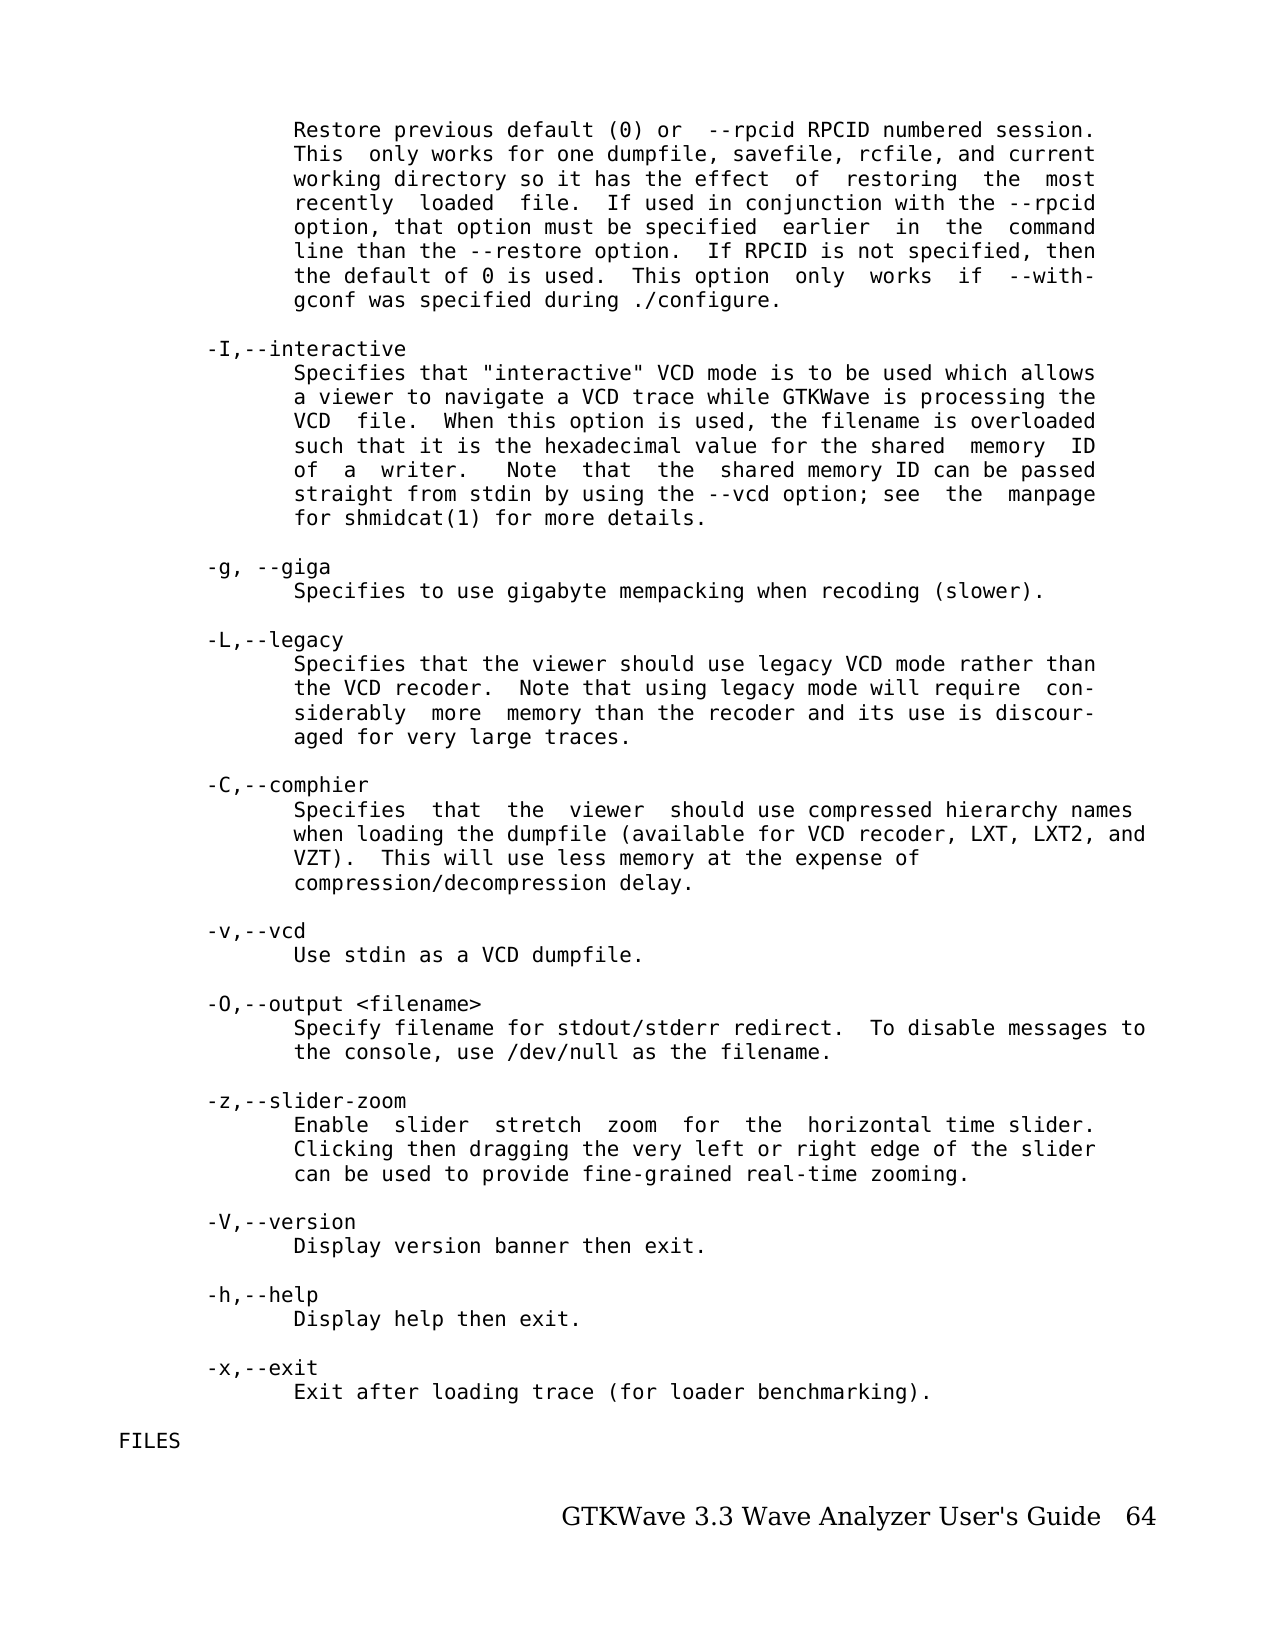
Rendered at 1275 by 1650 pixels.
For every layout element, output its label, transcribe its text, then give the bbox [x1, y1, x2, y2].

text -x,--exit [118, 1356, 1157, 1380]
text Specifies that the viewer should use compressed hierarchy names [118, 798, 1157, 822]
text -h,--help [118, 1283, 1157, 1307]
text This only works for one dumpfile, savefile, rcfile, and current [118, 142, 1157, 167]
text such that it is the hexadecimal value for the shared memory ID [118, 434, 1157, 458]
text can be used to provide fine-grained real-time zooming. [118, 1162, 1157, 1186]
text the console, use /dev/null as the filename. [118, 1040, 1157, 1065]
text Use stdin as a VCD dumpfile. [118, 943, 1157, 968]
text working directory so it has the effect of restoring the most [118, 167, 1157, 191]
text compression/decompression delay. [118, 871, 1157, 895]
text Enable slider stretch zoom for the horizontal time slider. [118, 1113, 1157, 1137]
text -L,--legacy [118, 628, 1157, 652]
text a viewer to navigate a VCD trace while GTKWave is processing the [118, 385, 1157, 409]
text Restore previous default (0) or --rpcid RPCID numbered session. [118, 118, 1157, 142]
text -I,--interactive [118, 337, 1157, 361]
text the default of 0 is used. This option only works if --with- [118, 264, 1157, 288]
text Exit after loading trace (for loader benchmarking). [118, 1380, 1157, 1404]
text -z,--slider-zoom [118, 1089, 1157, 1113]
text FILES [118, 1429, 1157, 1453]
text Clicking then dragging the very left or right edge of the slider [118, 1137, 1157, 1162]
text option, that option must be specified earlier in the command [118, 215, 1157, 239]
text Specifies that the viewer should use legacy VCD mode rather than [118, 652, 1157, 676]
text Display help then exit. [118, 1307, 1157, 1332]
text Specifies that "interactive" VCD mode is to be used which allows [118, 361, 1157, 385]
text when loading the dumpfile (available for VCD recoder, LXT, LXT2, and [118, 822, 1157, 846]
text VZT). This will use less memory at the expense of [118, 846, 1157, 871]
text -v,--vcd [118, 919, 1157, 943]
text for shmidcat(1) for more details. [118, 506, 1157, 531]
text siderably more memory than the recoder and its use is discour- [118, 701, 1157, 725]
text -O,--output <filename> [118, 992, 1157, 1016]
text line than the --restore option. If RPCID is not specified, then [118, 239, 1157, 264]
text recently loaded file. If used in conjunction with the --rpcid [118, 191, 1157, 215]
text -V,--version [118, 1210, 1157, 1234]
text Display version banner then exit. [118, 1234, 1157, 1259]
text VCD file. When this option is used, the filename is overloaded [118, 409, 1157, 434]
text Specify filename for stdout/stderr redirect. To disable messages to [118, 1016, 1157, 1040]
text gconf was specified during ./configure. [118, 288, 1157, 312]
text -g, --giga [118, 555, 1157, 579]
text the VCD recoder. Note that using legacy mode will require con- [118, 676, 1157, 701]
text straight from stdin by using the --vcd option; see the manpage [118, 482, 1157, 506]
text -C,--comphier [118, 773, 1157, 798]
text of a writer. Note that the shared memory ID can be passed [118, 458, 1157, 482]
text Specifies to use gigabyte mempacking when recoding (slower). [118, 579, 1157, 603]
text aged for very large traces. [118, 725, 1157, 749]
